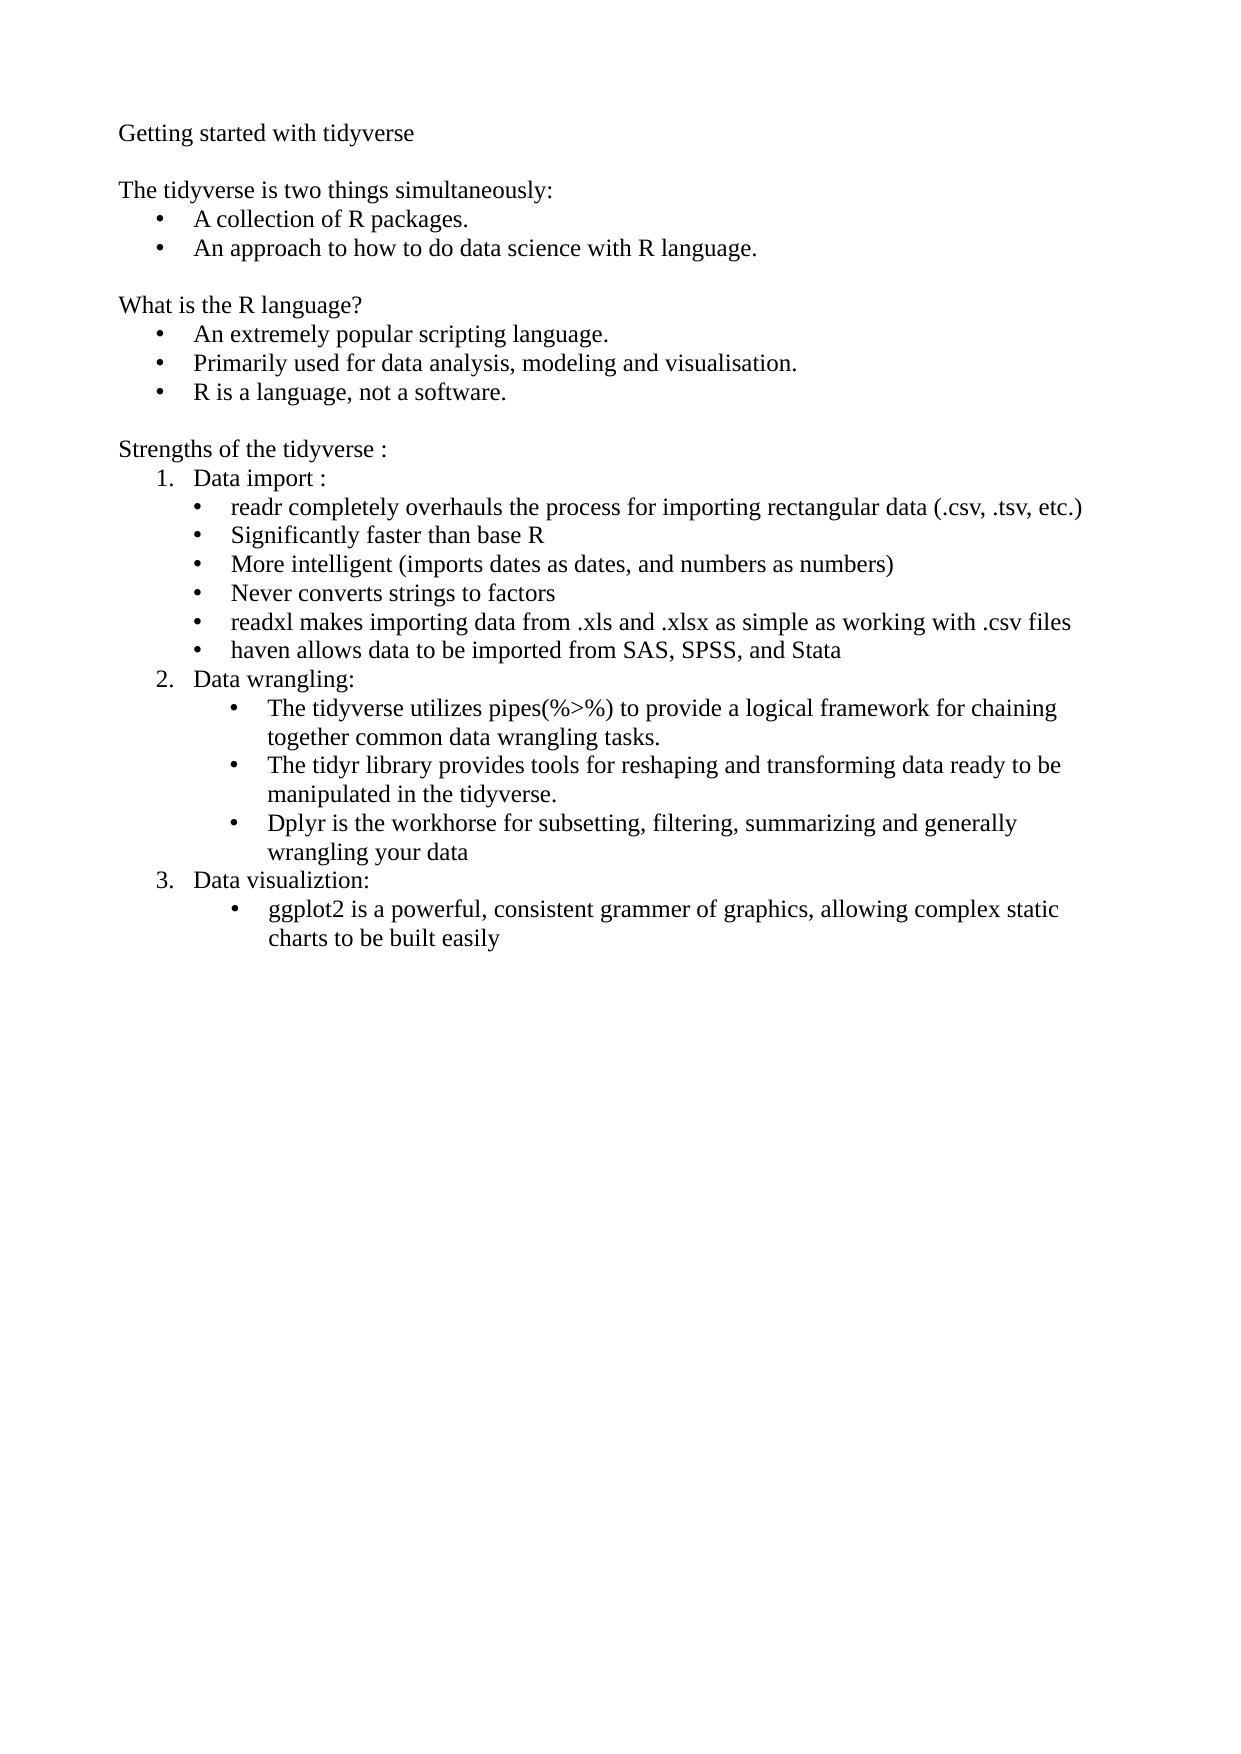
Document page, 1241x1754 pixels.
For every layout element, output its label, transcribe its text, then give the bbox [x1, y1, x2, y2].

list A collection of R packages. [156, 204, 1122, 233]
list R is a language, not a software. [156, 377, 1122, 406]
list The tidyverse utilizes pipes(%>%) to provide a logical framework for chaining together common data wrangling tasks. [229, 693, 1122, 751]
list readr completely overhauls the process for importing rectangular data (.csv, .tsv, etc.) [193, 492, 1122, 521]
list More intelligent (imports dates as dates, and numbers as numbers) [193, 549, 1122, 578]
list Primarily used for data analysis, modeling and visualisation. [156, 348, 1122, 377]
list Dplyr is the workhorse for subsetting, filtering, summarizing and generally wrangling your data [229, 808, 1122, 866]
list readxl makes importing data from .xls and .xlsx as simple as working with .csv files [193, 607, 1122, 636]
text Strengths of the tidyverse : [118, 434, 1122, 463]
list Significantly faster than base R [193, 521, 1122, 549]
text What is the R language? [118, 291, 1122, 319]
list Data wrangling: [156, 664, 1122, 693]
list Data import : [156, 463, 1122, 492]
list An approach to how to do data science with R language. [156, 233, 1122, 262]
list The tidyr library provides tools for reshaping and transforming data ready to be manipulated in the tidyverse. [229, 751, 1122, 808]
list Data visualiztion: [156, 866, 1122, 894]
list An extremely popular scripting language. [156, 319, 1122, 348]
text The tidyverse is two things simultaneously: [118, 176, 1122, 204]
list Never converts strings to factors [193, 578, 1122, 607]
list haven allows data to be imported from SAS, SPSS, and Stata [193, 636, 1122, 664]
text Getting started with tidyverse [118, 118, 1122, 147]
list ggplot2 is a powerful, consistent grammer of graphics, allowing complex static charts to be built easily [231, 894, 1122, 952]
